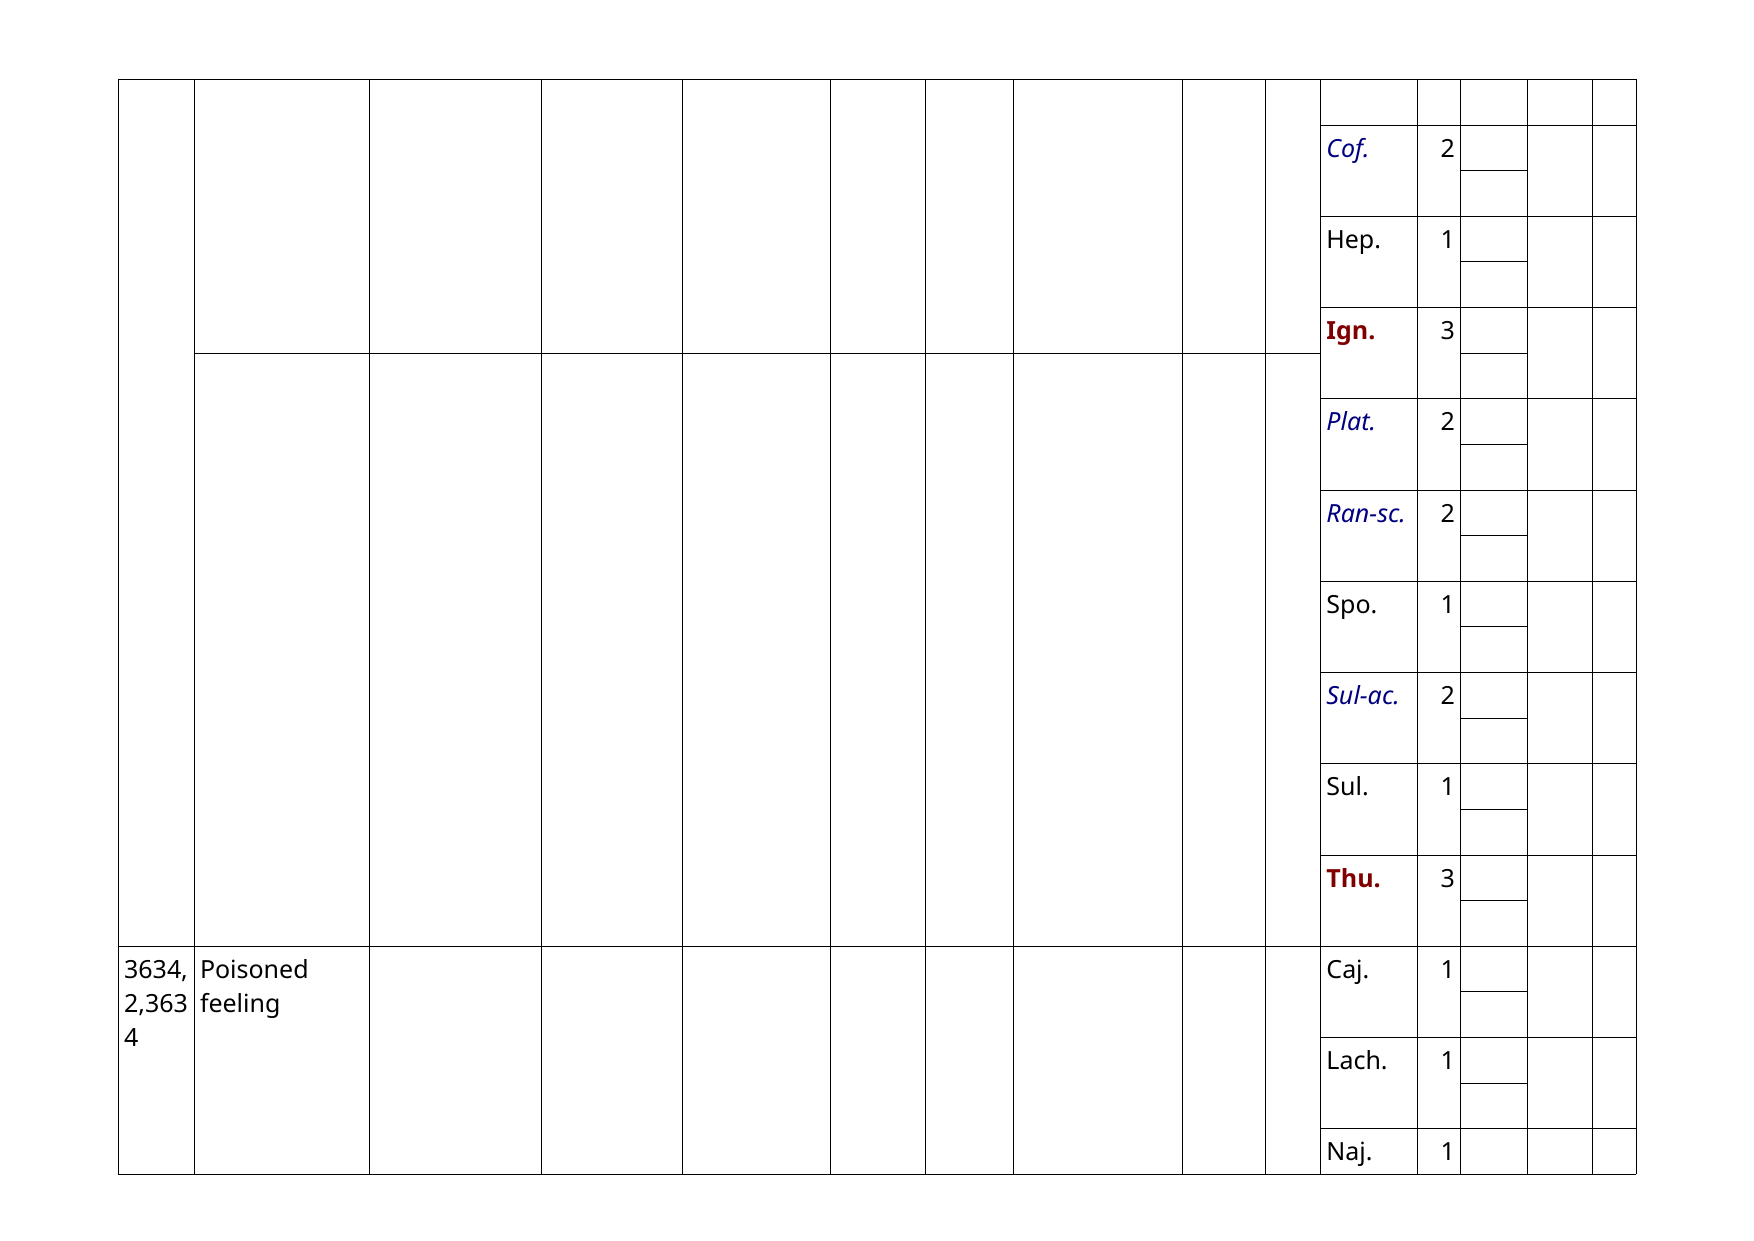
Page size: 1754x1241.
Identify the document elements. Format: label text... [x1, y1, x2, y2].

table_cell [683, 354, 830, 946]
table_cell [1593, 399, 1636, 489]
table_cell [1461, 171, 1527, 216]
table_cell [542, 947, 682, 1174]
table_cell [1593, 673, 1636, 763]
table_cell [683, 80, 830, 353]
table_cell [1461, 856, 1527, 900]
table_cell [683, 947, 830, 1174]
table_cell 1 [1418, 1129, 1460, 1174]
table_cell [195, 80, 369, 353]
table_cell [1593, 491, 1636, 581]
table_cell [1183, 80, 1265, 353]
table_cell Spo. [1321, 582, 1417, 672]
table_cell 2 [1418, 491, 1460, 581]
table_cell 3 [1418, 856, 1460, 946]
table_cell [1461, 1084, 1527, 1128]
table_cell [1593, 947, 1636, 1037]
table_cell 1 [1418, 217, 1460, 307]
table_cell [1183, 947, 1265, 1174]
table_cell [926, 947, 1013, 1174]
table_cell [195, 354, 369, 946]
table_cell [1461, 445, 1527, 489]
table_cell [542, 354, 682, 946]
table_cell [370, 947, 541, 1174]
table_cell [370, 354, 541, 946]
table_cell [1528, 399, 1592, 489]
table_cell [1593, 582, 1636, 672]
table_cell [1461, 673, 1527, 718]
table_cell [1461, 126, 1527, 170]
table_cell 1 [1418, 947, 1460, 1037]
table_cell [1461, 992, 1527, 1037]
table_cell [1528, 217, 1592, 307]
table_cell [1528, 308, 1592, 398]
table_cell [1461, 399, 1527, 444]
table_cell [1528, 1129, 1592, 1174]
table_cell Thu. [1321, 856, 1417, 946]
table_cell [1461, 354, 1527, 398]
table_cell [1593, 856, 1636, 946]
table_cell [1461, 217, 1527, 261]
table_cell [1528, 80, 1592, 124]
table_cell [1266, 947, 1320, 1174]
table_cell 1 [1418, 582, 1460, 672]
table_cell Poisoned feeling [195, 947, 369, 1174]
table_cell [1461, 582, 1527, 626]
table_cell [1014, 947, 1182, 1174]
table_cell [1593, 126, 1636, 216]
table_cell Sul. [1321, 764, 1417, 854]
table_cell [1014, 354, 1182, 946]
table_cell Ran-sc. [1321, 491, 1417, 581]
table_cell [1461, 491, 1527, 535]
table_cell [119, 80, 194, 946]
table_cell [1266, 354, 1320, 946]
table_cell [926, 354, 1013, 946]
table_cell [1593, 308, 1636, 398]
table_cell [1461, 308, 1527, 353]
table_cell [1461, 947, 1527, 991]
table_cell [1593, 1038, 1636, 1128]
table_cell [542, 80, 682, 353]
table_cell [1461, 810, 1527, 854]
table_cell [1461, 1129, 1527, 1174]
table_cell [1528, 582, 1592, 672]
table_cell [1014, 80, 1182, 353]
table_cell [1183, 354, 1265, 946]
table_cell [1461, 764, 1527, 809]
table_cell 1 [1418, 1038, 1460, 1128]
table_cell [1528, 947, 1592, 1037]
table_cell [1461, 262, 1527, 307]
table_cell [926, 80, 1013, 353]
table_cell 1 [1418, 764, 1460, 854]
table_cell [1266, 80, 1320, 353]
table_cell 2 [1418, 673, 1460, 763]
table_cell [1593, 80, 1636, 124]
table_cell [1461, 627, 1527, 672]
table_cell [1528, 1038, 1592, 1128]
table_cell [1461, 536, 1527, 581]
table_cell [831, 354, 925, 946]
table_cell [370, 80, 541, 353]
table_cell Ign. [1321, 308, 1417, 398]
table_cell [1461, 901, 1527, 946]
table_cell Sul-ac. [1321, 673, 1417, 763]
table_cell [1528, 856, 1592, 946]
table_cell [1461, 1038, 1527, 1083]
table_cell [1461, 719, 1527, 763]
table_cell [1418, 80, 1460, 124]
table_cell 3634,2,3634 [119, 947, 194, 1174]
table_cell [1321, 80, 1417, 124]
table_cell [831, 80, 925, 353]
table_cell [1528, 764, 1592, 854]
table_cell Plat. [1321, 399, 1417, 489]
table_cell [1593, 764, 1636, 854]
table_cell [1528, 673, 1592, 763]
table_cell 2 [1418, 126, 1460, 216]
table_cell Hep. [1321, 217, 1417, 307]
table_cell Caj. [1321, 947, 1417, 1037]
table_cell [1528, 126, 1592, 216]
table_cell [1461, 80, 1527, 124]
table_cell Cof. [1321, 126, 1417, 216]
table_cell [1528, 491, 1592, 581]
table_cell [1593, 1129, 1636, 1174]
table_cell [1593, 217, 1636, 307]
table_cell 2 [1418, 399, 1460, 489]
table_cell [831, 947, 925, 1174]
table_cell 3 [1418, 308, 1460, 398]
table_cell Lach. [1321, 1038, 1417, 1128]
table_cell Naj. [1321, 1129, 1417, 1174]
